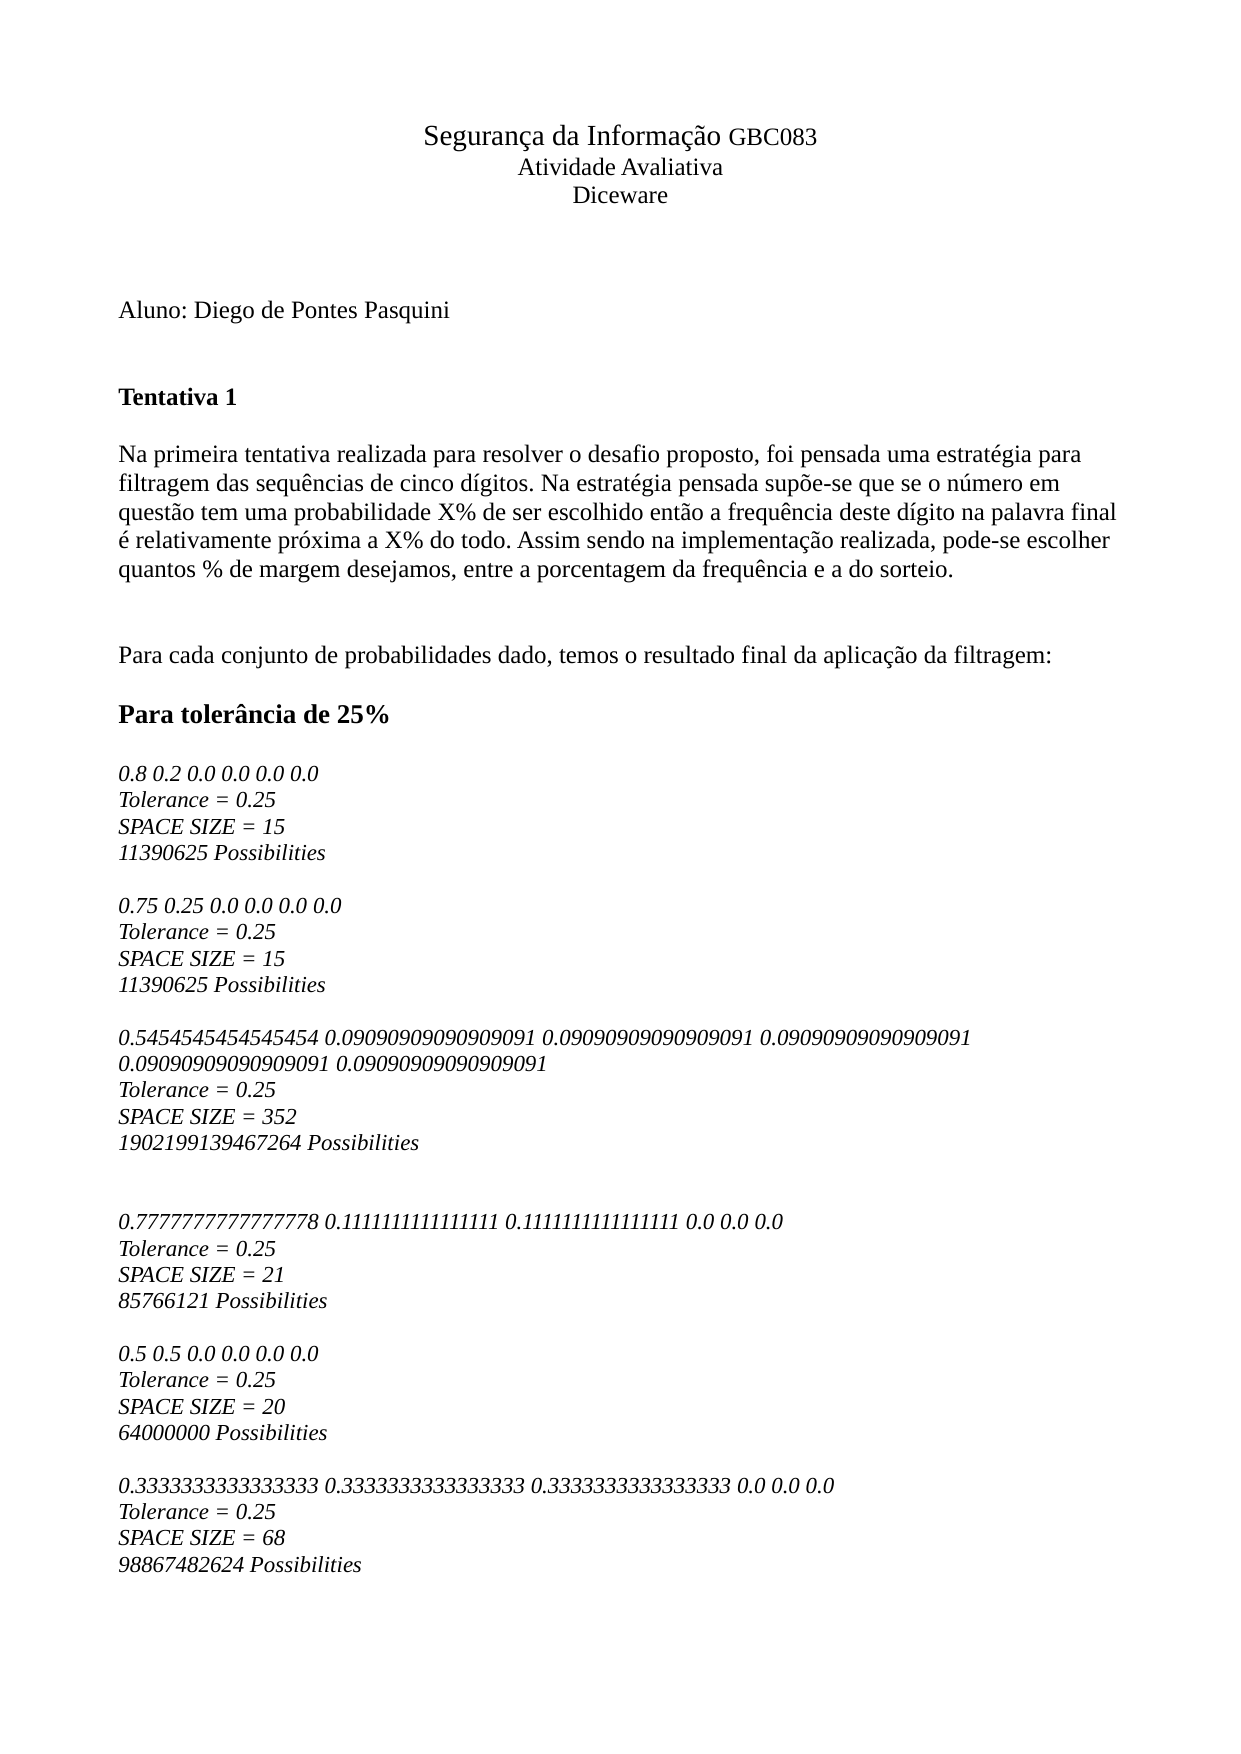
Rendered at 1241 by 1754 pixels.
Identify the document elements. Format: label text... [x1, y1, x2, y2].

text Diceware [118, 180, 1122, 209]
text Tolerance = 0.25 [118, 1498, 1122, 1524]
text 0.5454545454545454 0.09090909090909091 0.09090909090909091 0.09090909090909091 0.09090909090909091 0.09090909090909091 [118, 1024, 1122, 1076]
text 11390625 Possibilities [118, 971, 1122, 997]
text Tentativa 1 [118, 382, 1122, 410]
text SPACE SIZE = 352 [118, 1103, 1122, 1129]
text 0.3333333333333333 0.3333333333333333 0.3333333333333333 0.0 0.0 0.0 [118, 1472, 1122, 1498]
text Tolerance = 0.25 [118, 1366, 1122, 1393]
text 11390625 Possibilities [118, 839, 1122, 866]
text SPACE SIZE = 15 [118, 945, 1122, 971]
text 1902199139467264 Possibilities [118, 1129, 1122, 1156]
text Para tolerância de 25% [118, 698, 1122, 729]
text 85766121 Possibilities [118, 1287, 1122, 1314]
text SPACE SIZE = 68 [118, 1524, 1122, 1551]
text 0.7777777777777778 0.1111111111111111 0.1111111111111111 0.0 0.0 0.0 [118, 1208, 1122, 1234]
text Na primeira tentativa realizada para resolver o desafio proposto, foi pensada uma estratégia para filtragem das sequências de cinco dígitos. Na estratégia pensada supõe-se que se o número em questão tem uma probabilidade X% de ser escolhido então a frequência deste dígito na palavra final é relativamente próxima a X% do todo. Assim sendo na implementação realizada, pode-se escolher quantos % de margem desejamos, entre a porcentagem da frequência e a do sorteio. [118, 439, 1122, 583]
text SPACE SIZE = 20 [118, 1393, 1122, 1419]
text SPACE SIZE = 21 [118, 1261, 1122, 1287]
text Para cada conjunto de probabilidades dado, temos o resultado final da aplicação da filtragem: [118, 640, 1122, 669]
text 64000000 Possibilities [118, 1419, 1122, 1445]
text Aluno: Diego de Pontes Pasquini [118, 295, 1122, 324]
text Tolerance = 0.25 [118, 1234, 1122, 1261]
text 98867482624 Possibilities [118, 1551, 1122, 1577]
text Tolerance = 0.25 [118, 1076, 1122, 1103]
text Tolerance = 0.25 [118, 787, 1122, 813]
text Atividade Avaliativa [118, 152, 1122, 180]
text Tolerance = 0.25 [118, 918, 1122, 945]
text SPACE SIZE = 15 [118, 813, 1122, 839]
text 0.5 0.5 0.0 0.0 0.0 0.0 [118, 1340, 1122, 1366]
text 0.75 0.25 0.0 0.0 0.0 0.0 [118, 892, 1122, 918]
text Segurança da Informação GBC083 [118, 118, 1122, 152]
text 0.8 0.2 0.0 0.0 0.0 0.0 [118, 760, 1122, 787]
